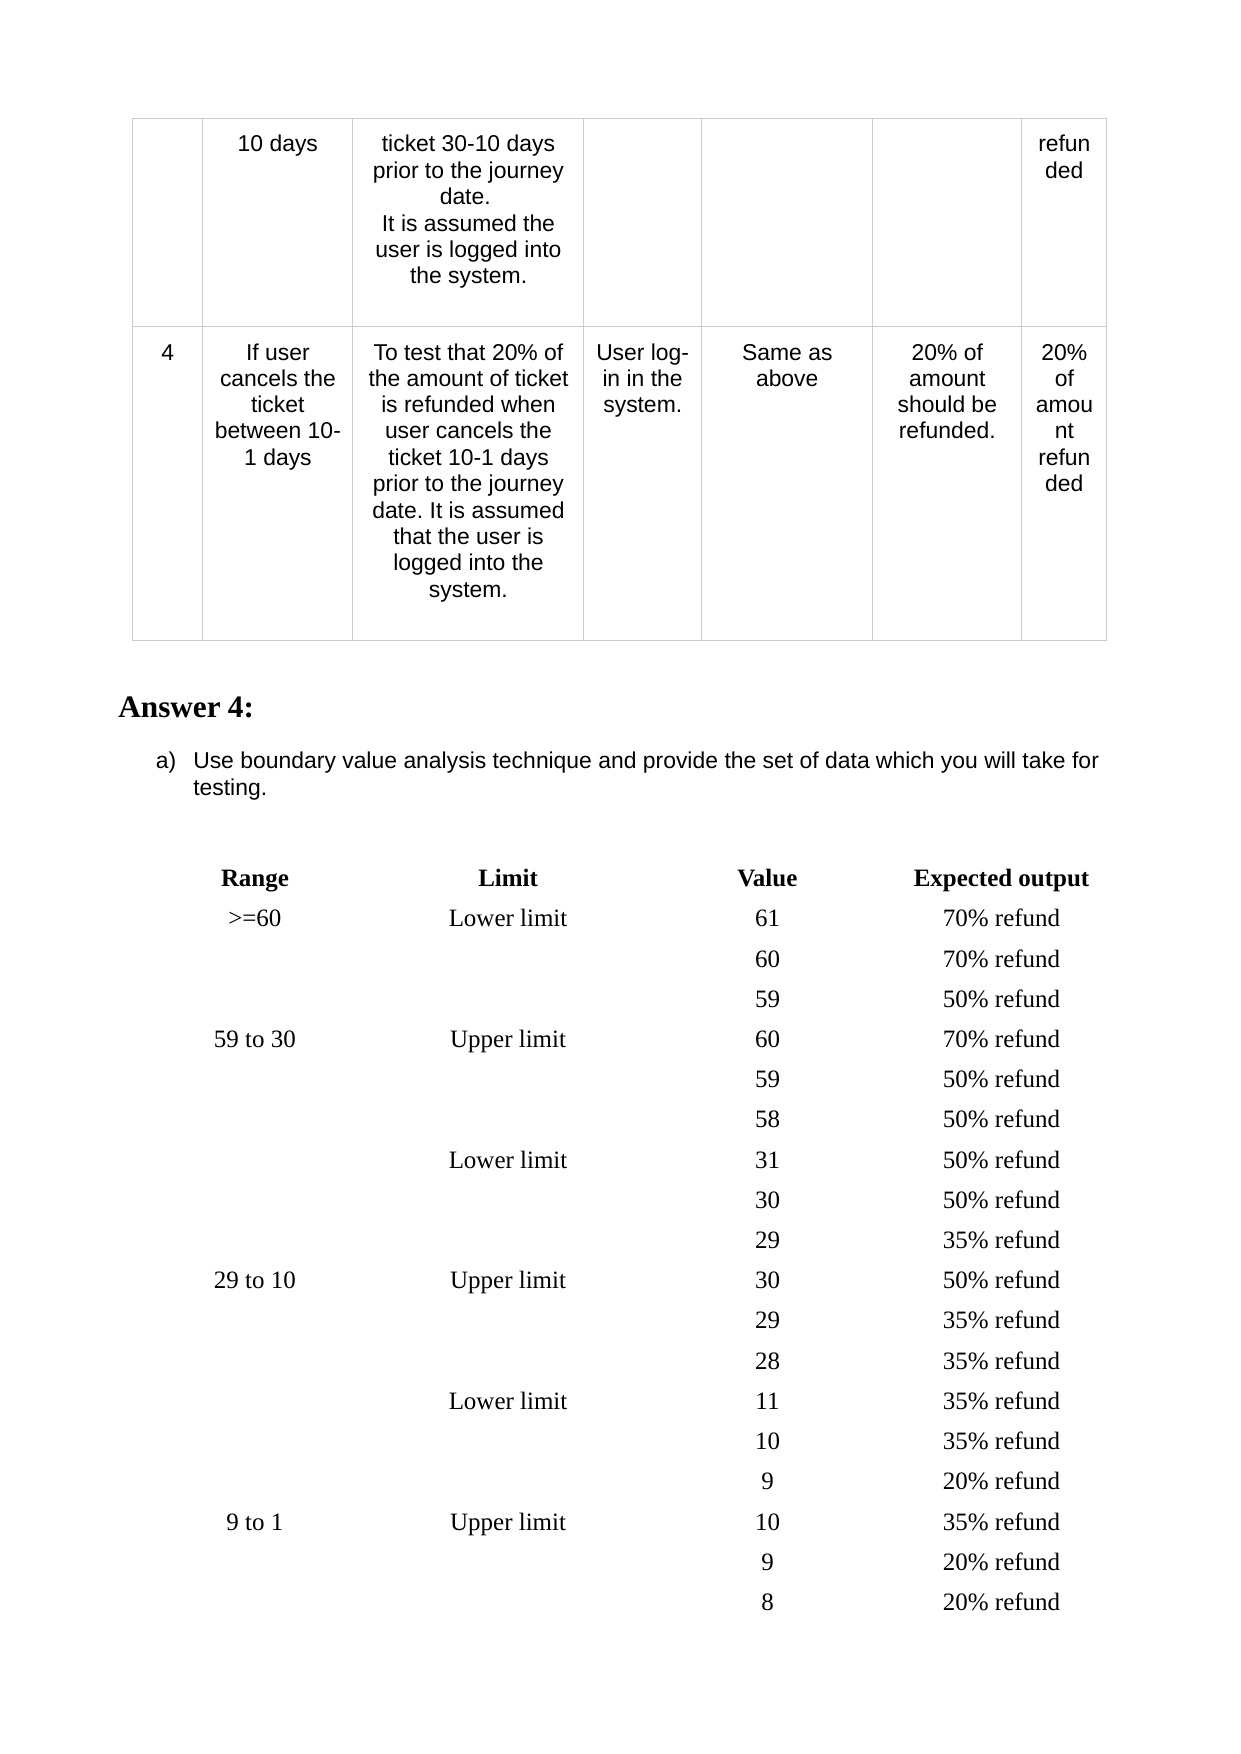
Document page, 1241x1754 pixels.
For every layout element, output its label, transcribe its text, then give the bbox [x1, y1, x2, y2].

table_header Value [638, 858, 897, 898]
table_cell 29 to 10 [131, 1260, 378, 1501]
table_cell 20% of amount refunded [1022, 327, 1106, 639]
table_cell 50% refund [897, 1139, 1106, 1179]
table_cell 30 [638, 1179, 897, 1219]
table_cell 60 [638, 938, 897, 978]
table_cell 11 [638, 1380, 897, 1420]
table_cell ticket 30-10 days prior to the journey date. It is assumed the user is logged into the system. [353, 119, 583, 326]
table_cell If user cancels the ticket between 10-1 days [203, 327, 352, 639]
table_cell 35% refund [897, 1219, 1106, 1259]
table_cell 29 [638, 1219, 897, 1259]
table_cell refunded [1022, 119, 1106, 326]
table_cell 20% refund [897, 1541, 1106, 1581]
table_cell 35% refund [897, 1300, 1106, 1340]
table_cell Upper limit [378, 1501, 637, 1621]
table_cell 60 [638, 1018, 897, 1058]
table_cell 28 [638, 1340, 897, 1380]
table_cell 30 [638, 1260, 897, 1300]
table_cell Upper limit [378, 1260, 637, 1380]
table_cell 9 [638, 1461, 897, 1501]
table_cell 20% refund [897, 1581, 1106, 1621]
table_cell Same as above [702, 327, 872, 639]
table_cell 8 [638, 1581, 897, 1621]
text Answer 4: [118, 688, 1122, 724]
table_cell 20% of amount should be refunded. [873, 327, 1021, 639]
table_cell 50% refund [897, 1059, 1106, 1099]
table_cell 20% refund [897, 1461, 1106, 1501]
table_cell 50% refund [897, 1179, 1106, 1219]
table_cell 35% refund [897, 1420, 1106, 1461]
table_cell 61 [638, 898, 897, 938]
table_cell >=60 [131, 898, 378, 1018]
table_cell 70% refund [897, 898, 1106, 938]
table_cell 50% refund [897, 1260, 1106, 1300]
table_cell Lower limit [378, 1139, 637, 1259]
table_cell 59 to 30 [131, 1018, 378, 1259]
table_header Range [131, 858, 378, 898]
table_cell 35% refund [897, 1380, 1106, 1420]
table_cell 59 [638, 978, 897, 1018]
table_cell Lower limit [378, 898, 637, 1018]
table_cell 50% refund [897, 978, 1106, 1018]
table_cell [133, 119, 202, 326]
table_cell User log-in in the system. [584, 327, 701, 639]
table_cell 31 [638, 1139, 897, 1179]
table_cell Upper limit [378, 1018, 637, 1139]
table_cell 50% refund [897, 1099, 1106, 1139]
table_cell Lower limit [378, 1380, 637, 1501]
table_cell 10 days [203, 119, 352, 326]
table_cell 29 [638, 1300, 897, 1340]
table_cell 9 [638, 1541, 897, 1581]
table_cell 4 [133, 327, 202, 639]
table_cell 35% refund [897, 1340, 1106, 1380]
table_cell [584, 119, 701, 326]
table_header Limit [378, 858, 637, 898]
table_cell 10 [638, 1420, 897, 1461]
list Use boundary value analysis technique and provide the set of data which you will take for testing. [156, 747, 1122, 800]
table_cell 70% refund [897, 1018, 1106, 1058]
table_cell To test that 20% of the amount of ticket is refunded when user cancels the ticket 10-1 days prior to the journey date. It is assumed that the user is logged into the system. [353, 327, 583, 639]
table_cell 58 [638, 1099, 897, 1139]
table_header Expected output [897, 858, 1106, 898]
table_cell 70% refund [897, 938, 1106, 978]
table_cell [873, 119, 1021, 326]
table_cell [702, 119, 872, 326]
table_cell 59 [638, 1059, 897, 1099]
table_cell 10 [638, 1501, 897, 1541]
table_cell 35% refund [897, 1501, 1106, 1541]
table_cell 9 to 1 [131, 1501, 378, 1621]
